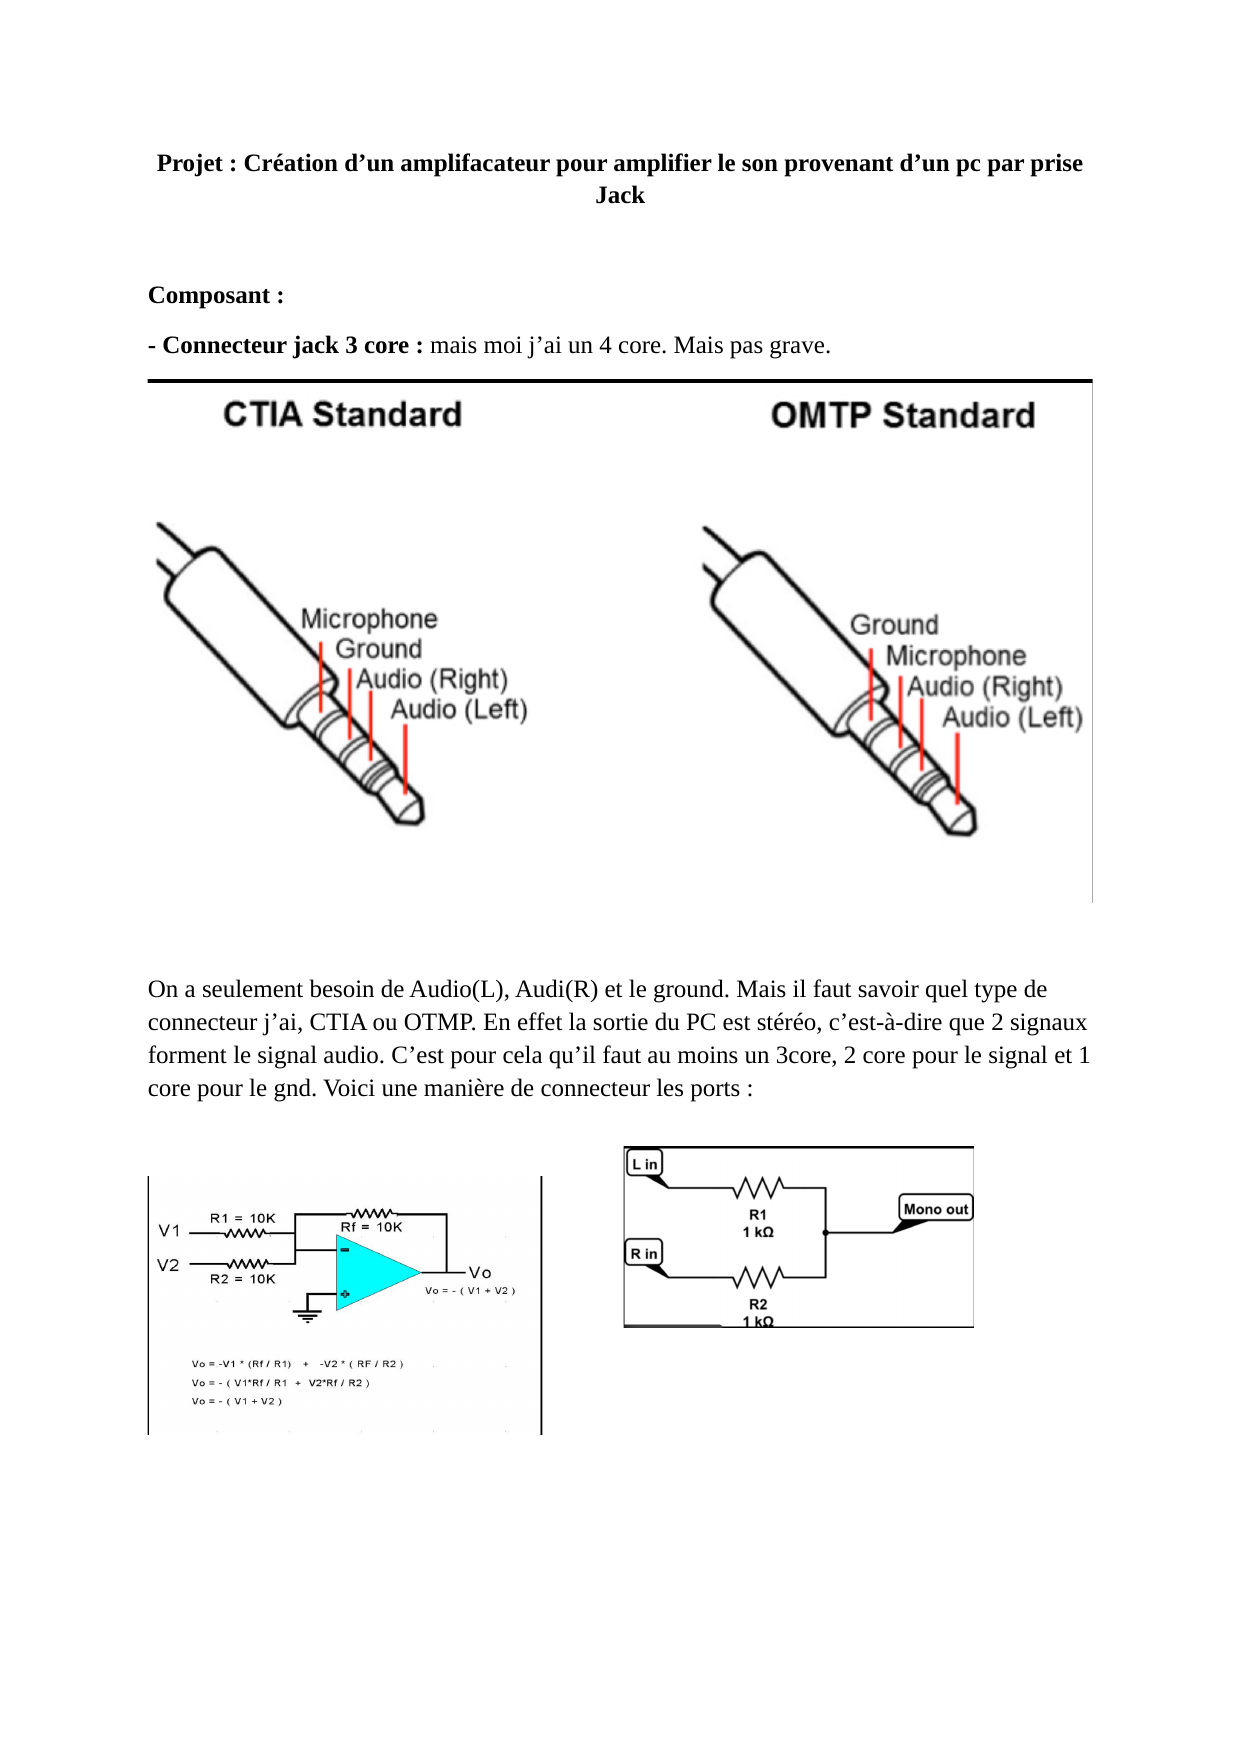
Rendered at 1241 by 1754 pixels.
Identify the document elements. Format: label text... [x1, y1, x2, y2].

text - Connecteur jack 3 core : mais moi j’ai un 4 core. Mais pas grave. [148, 330, 1093, 358]
text Projet : Création d’un amplifacateur pour amplifier le son provenant d’un pc par prise Jack [148, 148, 1093, 209]
text On a seulement besoin de Audio(L), Audi(R) et le ground. Mais il faut savoir quel type de connecteur j’ai, CTIA ou OTMP. En effet la sortie du PC est stéréo, c’est-à-dire que 2 signaux forment le signal audio. C’est pour cela qu’il faut au moins un 3core, 2 core pour le signal et 1 core pour le gnd. Voici une manière de connecteur les ports : [148, 974, 1093, 1102]
text Composant : [148, 280, 1093, 309]
